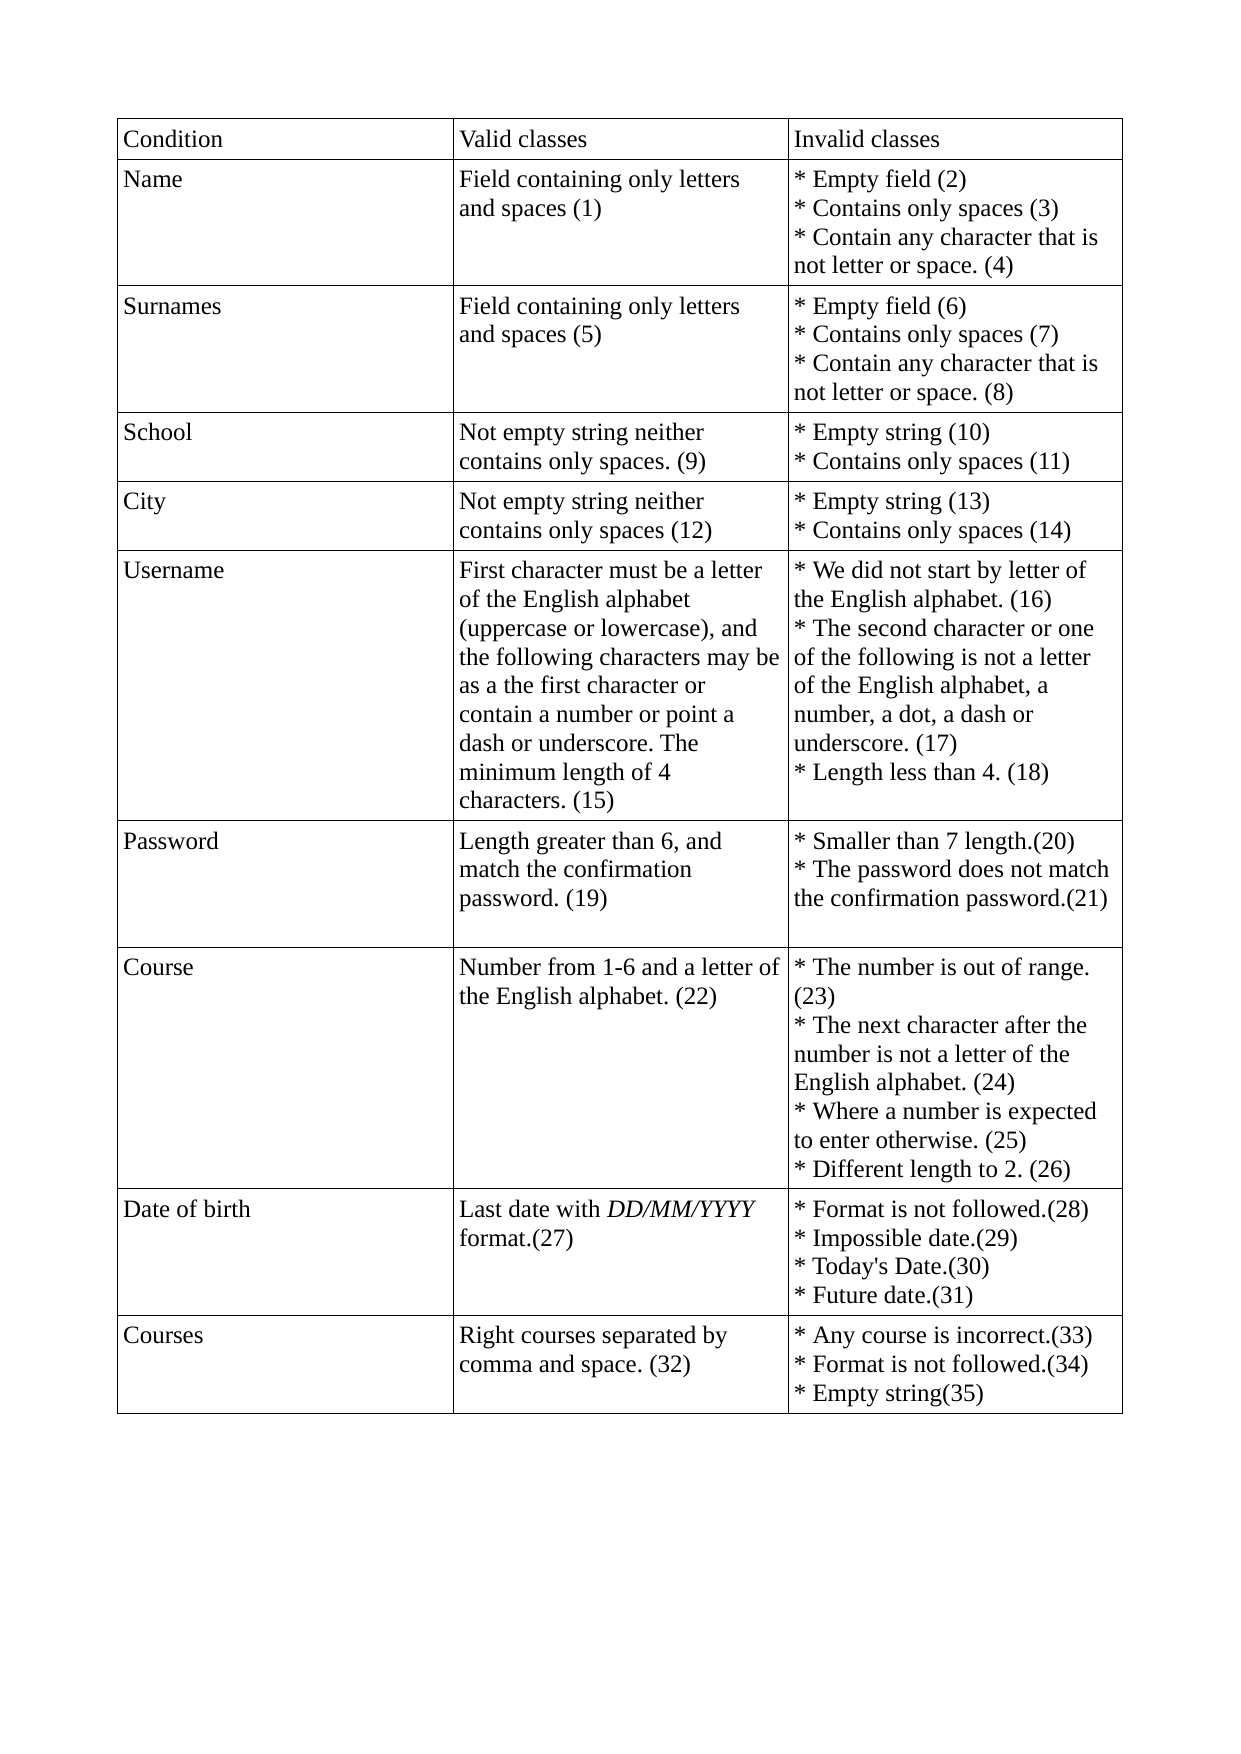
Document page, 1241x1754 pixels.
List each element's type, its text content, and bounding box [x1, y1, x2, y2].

table_cell * Empty string (13) * Contains only spaces (14) [789, 482, 1122, 550]
table_cell Not empty string neither contains only spaces. (9) [454, 413, 788, 481]
table_cell Username [118, 551, 453, 820]
table_cell * Empty field (2) * Contains only spaces (3) * Contain any character that is not letter or space. (4) [789, 160, 1122, 285]
table_header Invalid classes [789, 119, 1122, 158]
table_cell First character must be a letter of the English alphabet (uppercase or lowercase), and the following characters may be as a the first character or contain a number or point a dash or underscore. The minimum length of 4 characters. (15) [454, 551, 788, 820]
table_cell Number from 1-6 and a letter of the English alphabet. (22) [454, 948, 788, 1188]
table_cell Field containing only letters and spaces (5) [454, 286, 788, 412]
table_cell Date of birth [118, 1189, 453, 1315]
table_cell Password [118, 821, 453, 947]
table_cell Not empty string neither contains only spaces (12) [454, 482, 788, 550]
table_cell School [118, 413, 453, 481]
table_cell Courses [118, 1316, 453, 1412]
table_cell Right courses separated by comma and space. (32) [454, 1316, 788, 1412]
table_cell * We did not start by letter of the English alphabet. (16) * The second character or one of the following is not a letter of the English alphabet, a number, a dot, a dash or underscore. (17) * Length less than 4. (18) [789, 551, 1122, 820]
table_cell Last date with DD/MM/YYYY format.(27) [454, 1189, 788, 1315]
table_header Valid classes [454, 119, 788, 158]
table_cell * Smaller than 7 length.(20) * The password does not match the confirmation password.(21) [789, 821, 1122, 947]
table_cell Name [118, 160, 453, 285]
table_cell * The number is out of range. (23) * The next character after the number is not a letter of the English alphabet. (24) * Where a number is expected to enter otherwise. (25) * Different length to 2. (26) [789, 948, 1122, 1188]
table_cell Length greater than 6, and match the confirmation password. (19) [454, 821, 788, 947]
table_cell * Any course is incorrect.(33) * Format is not followed.(34) * Empty string(35) [789, 1316, 1122, 1412]
table_cell Surnames [118, 286, 453, 412]
table_cell Field containing only letters and spaces (1) [454, 160, 788, 285]
table_cell * Empty string (10) * Contains only spaces (11) [789, 413, 1122, 481]
table_header Condition [118, 119, 453, 158]
table_cell * Format is not followed.(28) * Impossible date.(29) * Today's Date.(30) * Future date.(31) [789, 1189, 1122, 1315]
table_cell * Empty field (6) * Contains only spaces (7) * Contain any character that is not letter or space. (8) [789, 286, 1122, 412]
table_cell Course [118, 948, 453, 1188]
table_cell City [118, 482, 453, 550]
